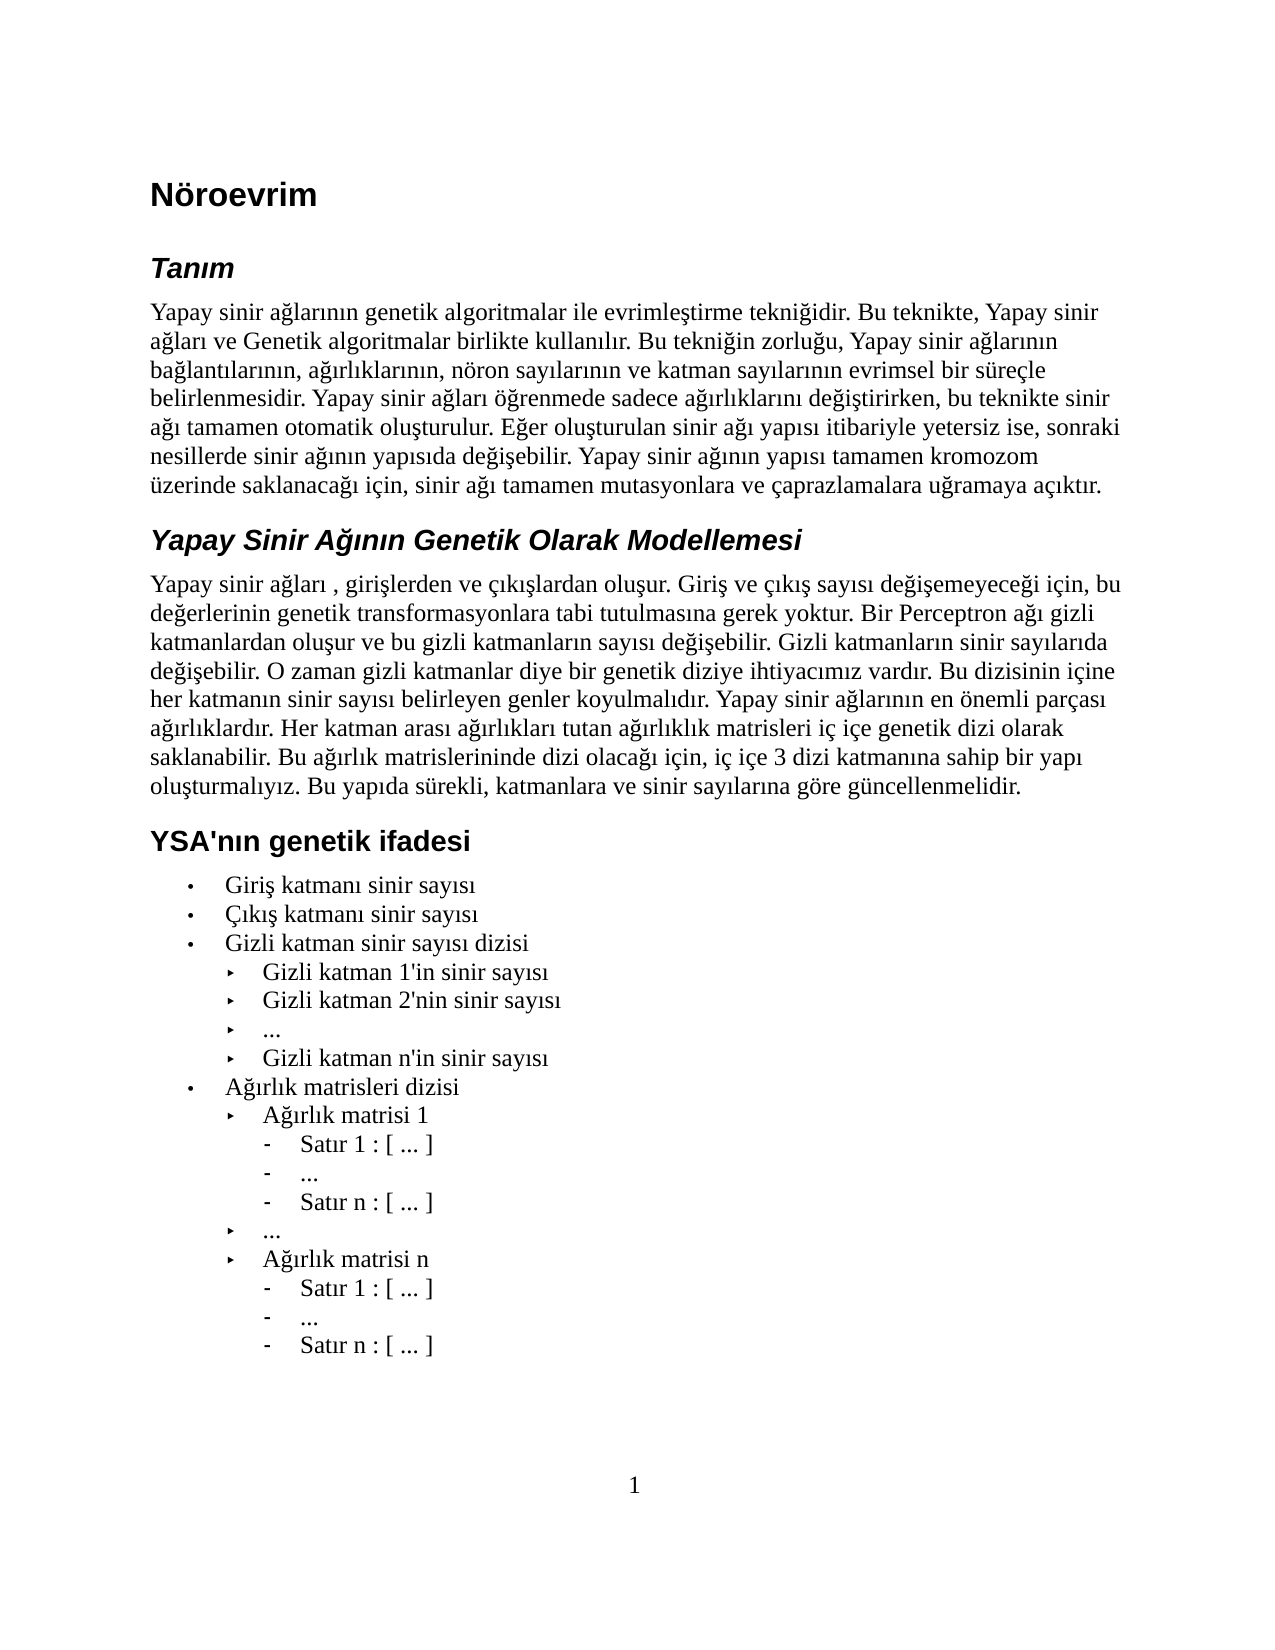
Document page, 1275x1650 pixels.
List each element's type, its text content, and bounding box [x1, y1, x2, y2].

list Gizli katman 1'in sinir sayısı [225, 957, 1125, 986]
list Gizli katman n'in sinir sayısı [225, 1043, 1125, 1072]
subtitle YSA'nın genetik ifadesi [150, 824, 1125, 858]
list ... [262, 1302, 1125, 1331]
list Gizli katman 2'nin sinir sayısı [225, 986, 1125, 1014]
list Gizli katman sinir sayısı dizisi [187, 928, 1125, 957]
list ... [262, 1158, 1125, 1187]
list ... [225, 1014, 1125, 1043]
subtitle Tanım [150, 251, 1125, 285]
list Satır 1 : [ ... ] [262, 1129, 1125, 1158]
list Satır 1 : [ ... ] [262, 1273, 1125, 1302]
list Çıkış katmanı sinir sayısı [187, 899, 1125, 928]
list Ağırlık matrisleri dizisi [187, 1072, 1125, 1101]
subtitle Yapay Sinir Ağının Genetik Olarak Modellemesi [150, 523, 1125, 557]
list Ağırlık matrisi n [225, 1244, 1125, 1273]
list Ağırlık matrisi 1 [225, 1101, 1125, 1129]
list Satır n : [ ... ] [262, 1331, 1125, 1359]
list Giriş katmanı sinir sayısı [187, 871, 1125, 899]
list ... [225, 1216, 1125, 1244]
text Yapay sinir ağları , girişlerden ve çıkışlardan oluşur. Giriş ve çıkış sayısı değişemeyeceği için, bu değerlerinin genetik transformasyonlara tabi tutulmasına gerek yoktur. Bir Perceptron ağı gizli katmanlardan oluşur ve bu gizli katmanların sayısı değişebilir. Gizli katmanların sinir sayılarıda değişebilir. O zaman gizli katmanlar diye bir genetik diziye ihtiyacımız vardır. Bu dizisinin içine her katmanın sinir sayısı belirleyen genler koyulmalıdır. Yapay sinir ağlarının en önemli parçası ağırlıklardır. Her katman arası ağırlıkları tutan ağırlıklık matrisleri iç içe genetik dizi olarak saklanabilir. Bu ağırlık matrislerininde dizi olacağı için, iç içe 3 dizi katmanına sahip bir yapı oluşturmalıyız. Bu yapıda sürekli, katmanlara ve sinir sayılarına göre güncellenmelidir. [150, 569, 1125, 799]
subtitle Nöroevrim [150, 175, 1125, 214]
list Satır n : [ ... ] [262, 1187, 1125, 1216]
text Yapay sinir ağlarının genetik algoritmalar ile evrimleştirme tekniğidir. Bu teknikte, Yapay sinir ağları ve Genetik algoritmalar birlikte kullanılır. Bu tekniğin zorluğu, Yapay sinir ağlarının bağlantılarının, ağırlıklarının, nöron sayılarının ve katman sayılarının evrimsel bir süreçle belirlenmesidir. Yapay sinir ağları öğrenmede sadece ağırlıklarını değiştirirken, bu teknikte sinir ağı tamamen otomatik oluşturulur. Eğer oluşturulan sinir ağı yapısı itibariyle yetersiz ise, sonraki nesillerde sinir ağının yapısıda değişebilir. Yapay sinir ağının yapısı tamamen kromozom üzerinde saklanacağı için, sinir ağı tamamen mutasyonlara ve çaprazlamalara uğramaya açıktır. [150, 297, 1125, 498]
